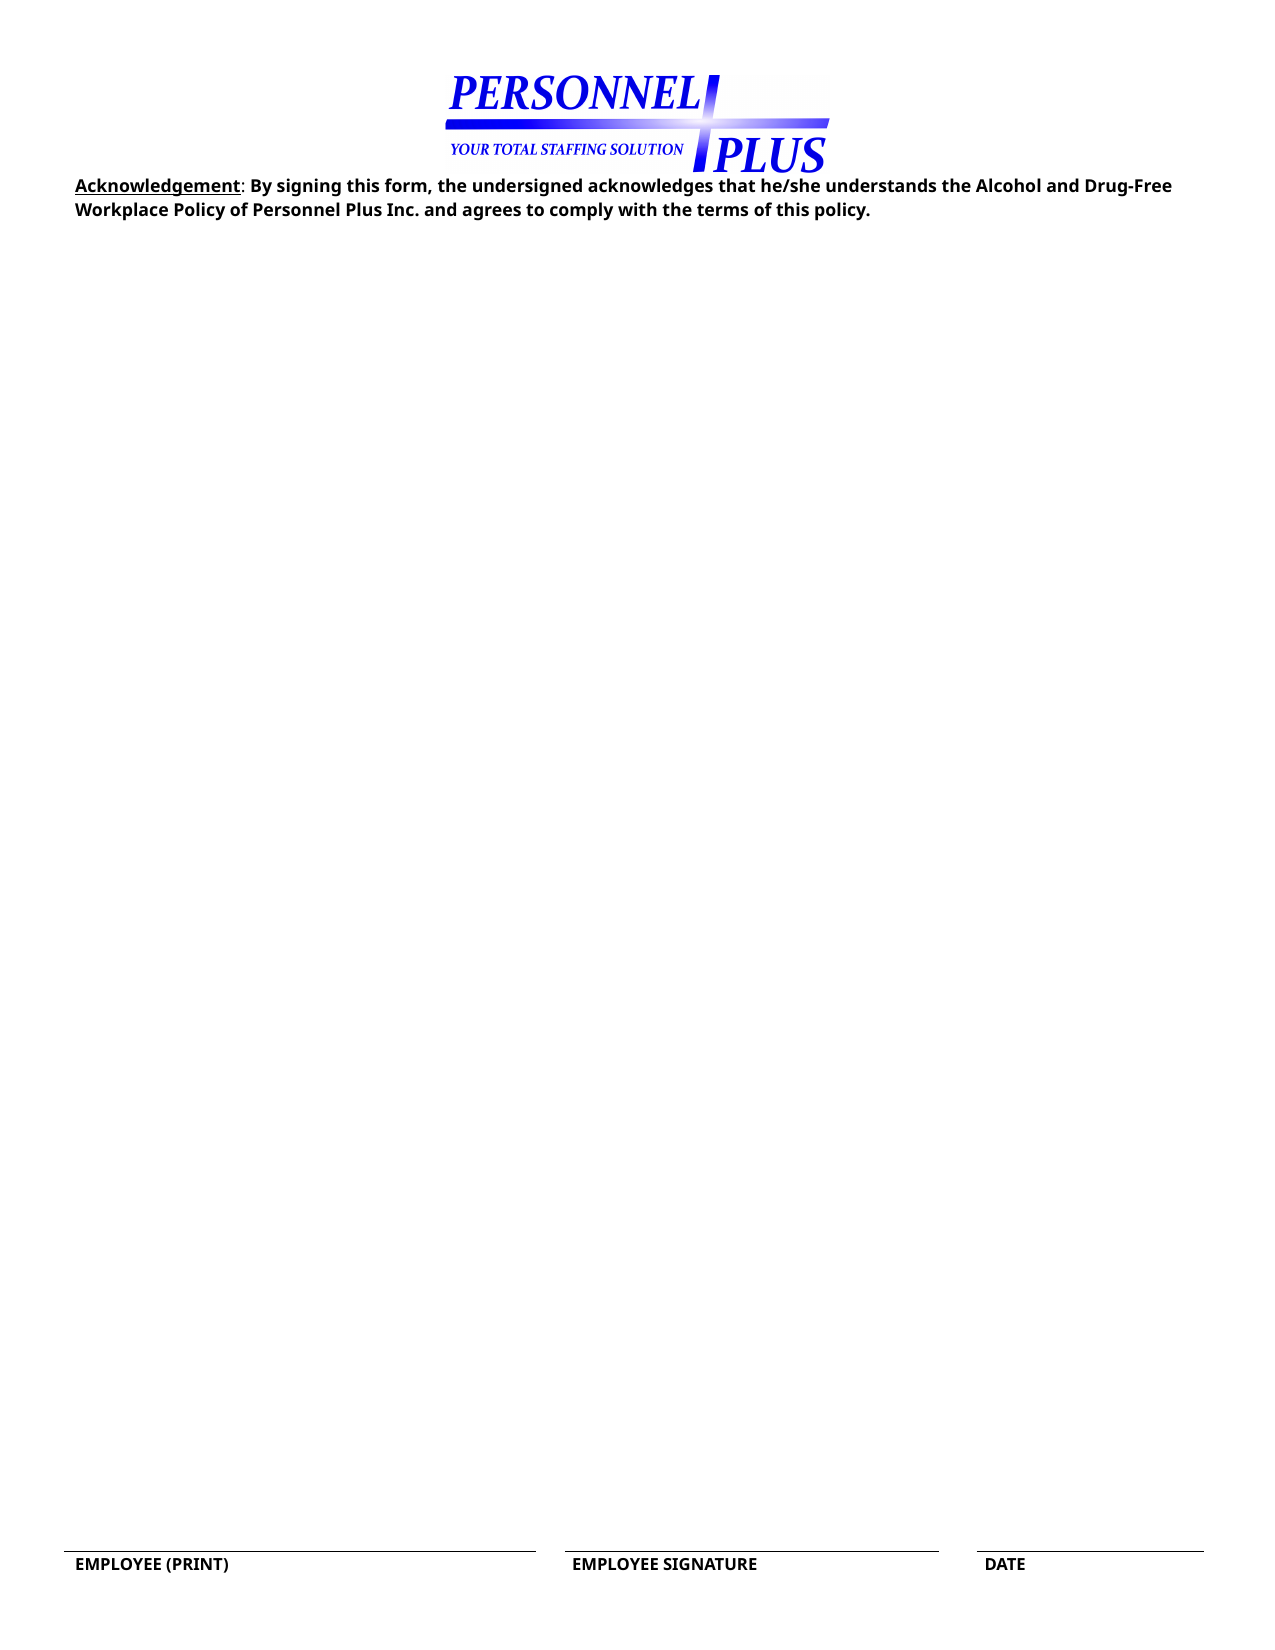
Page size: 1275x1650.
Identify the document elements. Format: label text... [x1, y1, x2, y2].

text Acknowledgement: By signing this form, the undersigned acknowledges that he/she understands the Alcohol and Drug-Free Workplace Policy of Personnel Plus Inc. and agrees to comply with the terms of this policy. [75, 173, 1200, 222]
